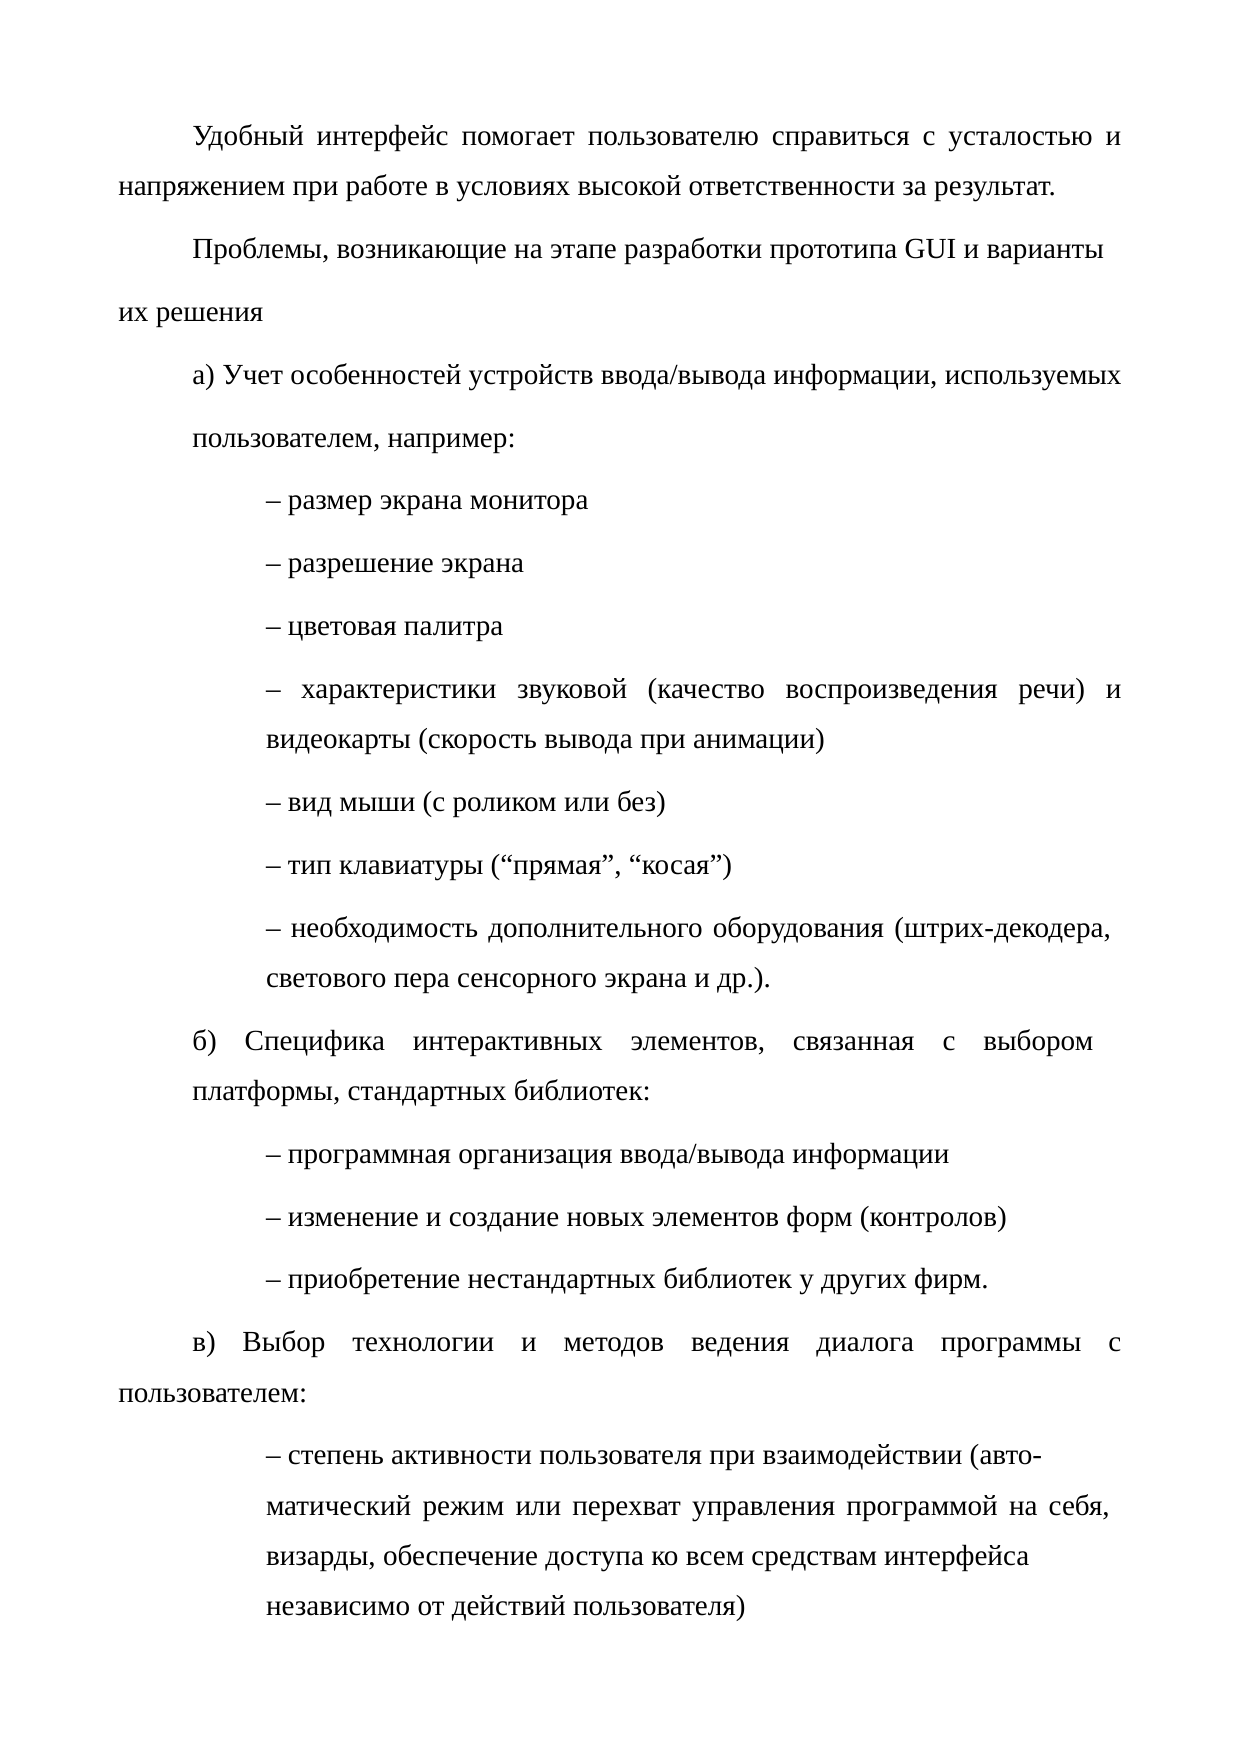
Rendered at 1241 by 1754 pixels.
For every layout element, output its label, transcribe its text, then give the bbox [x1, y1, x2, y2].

text а) Учет особенностей устройств ввода/вывода информации, используемых [118, 357, 1122, 390]
text – характеристики звуковой (качество воспроизведения речи) и видеокарты (скорость вывода при анимации) [118, 671, 1122, 755]
text их решения [118, 294, 1122, 328]
text б) Специфика интерактивных элементов, связанная с выбором платформы, стандартных библиотек: [118, 1023, 1122, 1107]
text – вид мыши (с роликом или без) [118, 784, 1122, 818]
text – приобретение нестандартных библиотек у других фирм. [118, 1262, 1122, 1295]
text – тип клавиатуры (“прямая”, “косая”) [118, 847, 1122, 880]
text – разрешение экрана [118, 545, 1122, 579]
text – цветовая палитра [118, 608, 1122, 642]
text в) Выбор технологии и методов ведения диалога программы с пользователем: [118, 1324, 1122, 1408]
text – размер экрана монитора [118, 482, 1122, 516]
text Удобный интерфейс помогает пользователю справиться с усталостью и напряжением при работе в условиях высокой ответственности за результат. [118, 118, 1122, 202]
text Проблемы, возникающие на этапе разработки прототипа GUI и варианты [118, 231, 1122, 265]
text – программная организация ввода/вывода информации [118, 1136, 1122, 1169]
text – изменение и создание новых элементов форм (контролов) [118, 1199, 1122, 1232]
text пользователем, например: [118, 420, 1122, 453]
text – необходимость дополнительного оборудования (штрих-декодера, светового пера сенсорного экрана и др.). [118, 910, 1122, 993]
text – степень активности пользователя при взаимодействии (авто- матический режим или перехват управления программой на себя, визарды, обеспечение доступа ко всем средствам интерфейса независимо от действий пользователя) [118, 1437, 1122, 1622]
